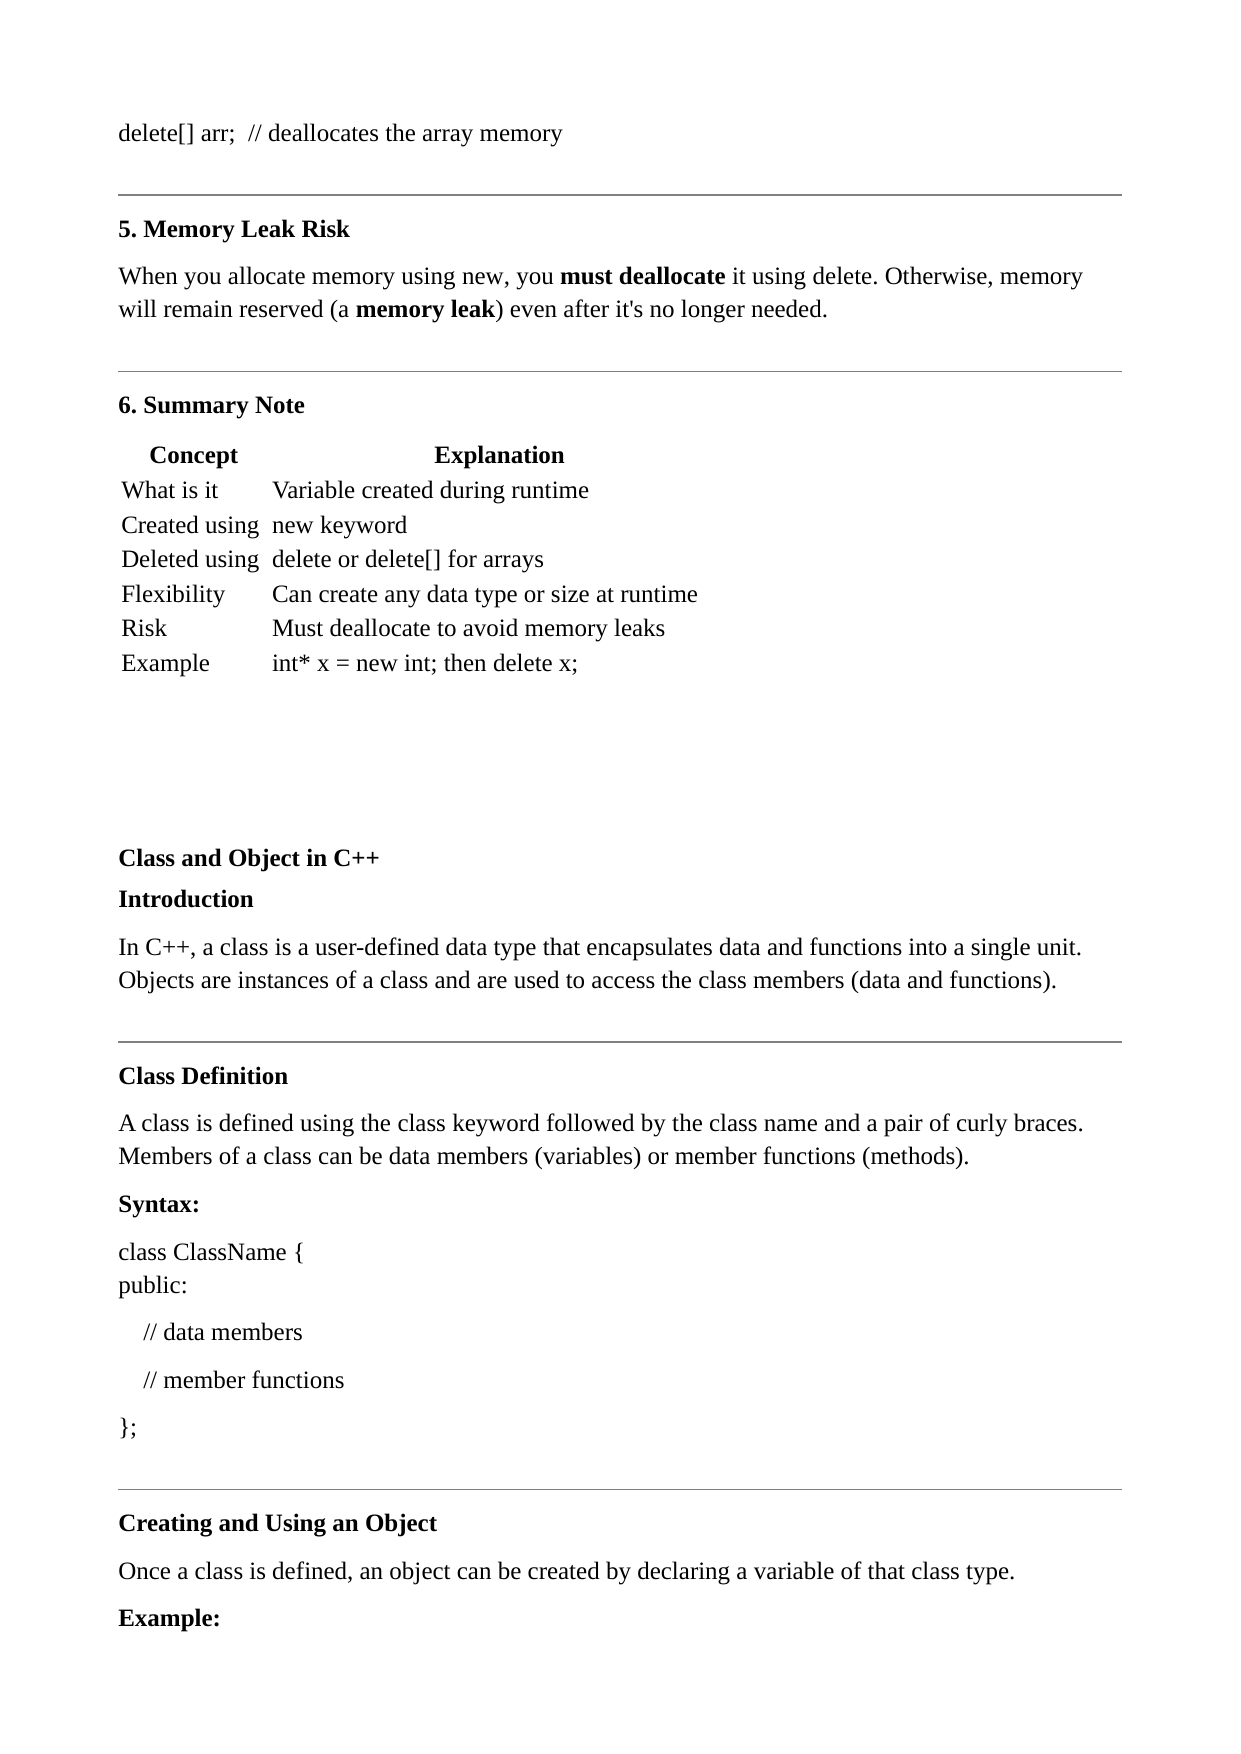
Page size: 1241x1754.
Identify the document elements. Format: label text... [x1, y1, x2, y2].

table_cell Must deallocate to avoid memory leaks [269, 611, 730, 645]
table_cell Can create any data type or size at runtime [269, 576, 730, 611]
table_cell int* x = new int; then delete x; [269, 645, 730, 680]
subtitle Class and Object in C++ [118, 843, 1122, 872]
table_cell What is it [118, 472, 269, 507]
text }; [118, 1412, 1122, 1441]
table_cell Deleted using [118, 541, 269, 576]
table_header Explanation [269, 438, 730, 472]
table_cell delete or delete[] for arrays [269, 541, 730, 576]
text When you allocate memory using new, you must deallocate it using delete. Otherwise, memory will remain reserved (a memory leak) even after it's no longer needed. [118, 261, 1122, 323]
table_cell Created using [118, 507, 269, 541]
subtitle Class Definition [118, 1061, 1122, 1089]
text Example: [118, 1603, 1122, 1632]
subtitle Creating and Using an Object [118, 1508, 1122, 1537]
text In C++, a class is a user-defined data type that encapsulates data and functions into a single unit. Objects are instances of a class and are used to access the class members (data and functions). [118, 932, 1122, 994]
table_cell Variable created during runtime [269, 472, 730, 507]
text // data members [118, 1317, 1122, 1346]
table_cell Risk [118, 611, 269, 645]
text Once a class is defined, an object can be created by declaring a variable of that class type. [118, 1556, 1122, 1584]
table_cell Flexibility [118, 576, 269, 611]
table_header Concept [118, 438, 269, 472]
subtitle Introduction [118, 884, 1122, 913]
text delete[] arr; // deallocates the array memory [118, 118, 1122, 147]
subtitle 6. Summary Note [118, 390, 1122, 419]
table_cell Example [118, 645, 269, 680]
text public: [118, 1270, 1122, 1298]
text A class is defined using the class keyword followed by the class name and a pair of curly braces. Members of a class can be data members (variables) or member functions (methods). [118, 1108, 1122, 1170]
subtitle 5. Memory Leak Risk [118, 214, 1122, 242]
text class ClassName { [118, 1237, 1122, 1265]
table_cell new keyword [269, 507, 730, 541]
text // member functions [118, 1365, 1122, 1394]
text Syntax: [118, 1189, 1122, 1218]
